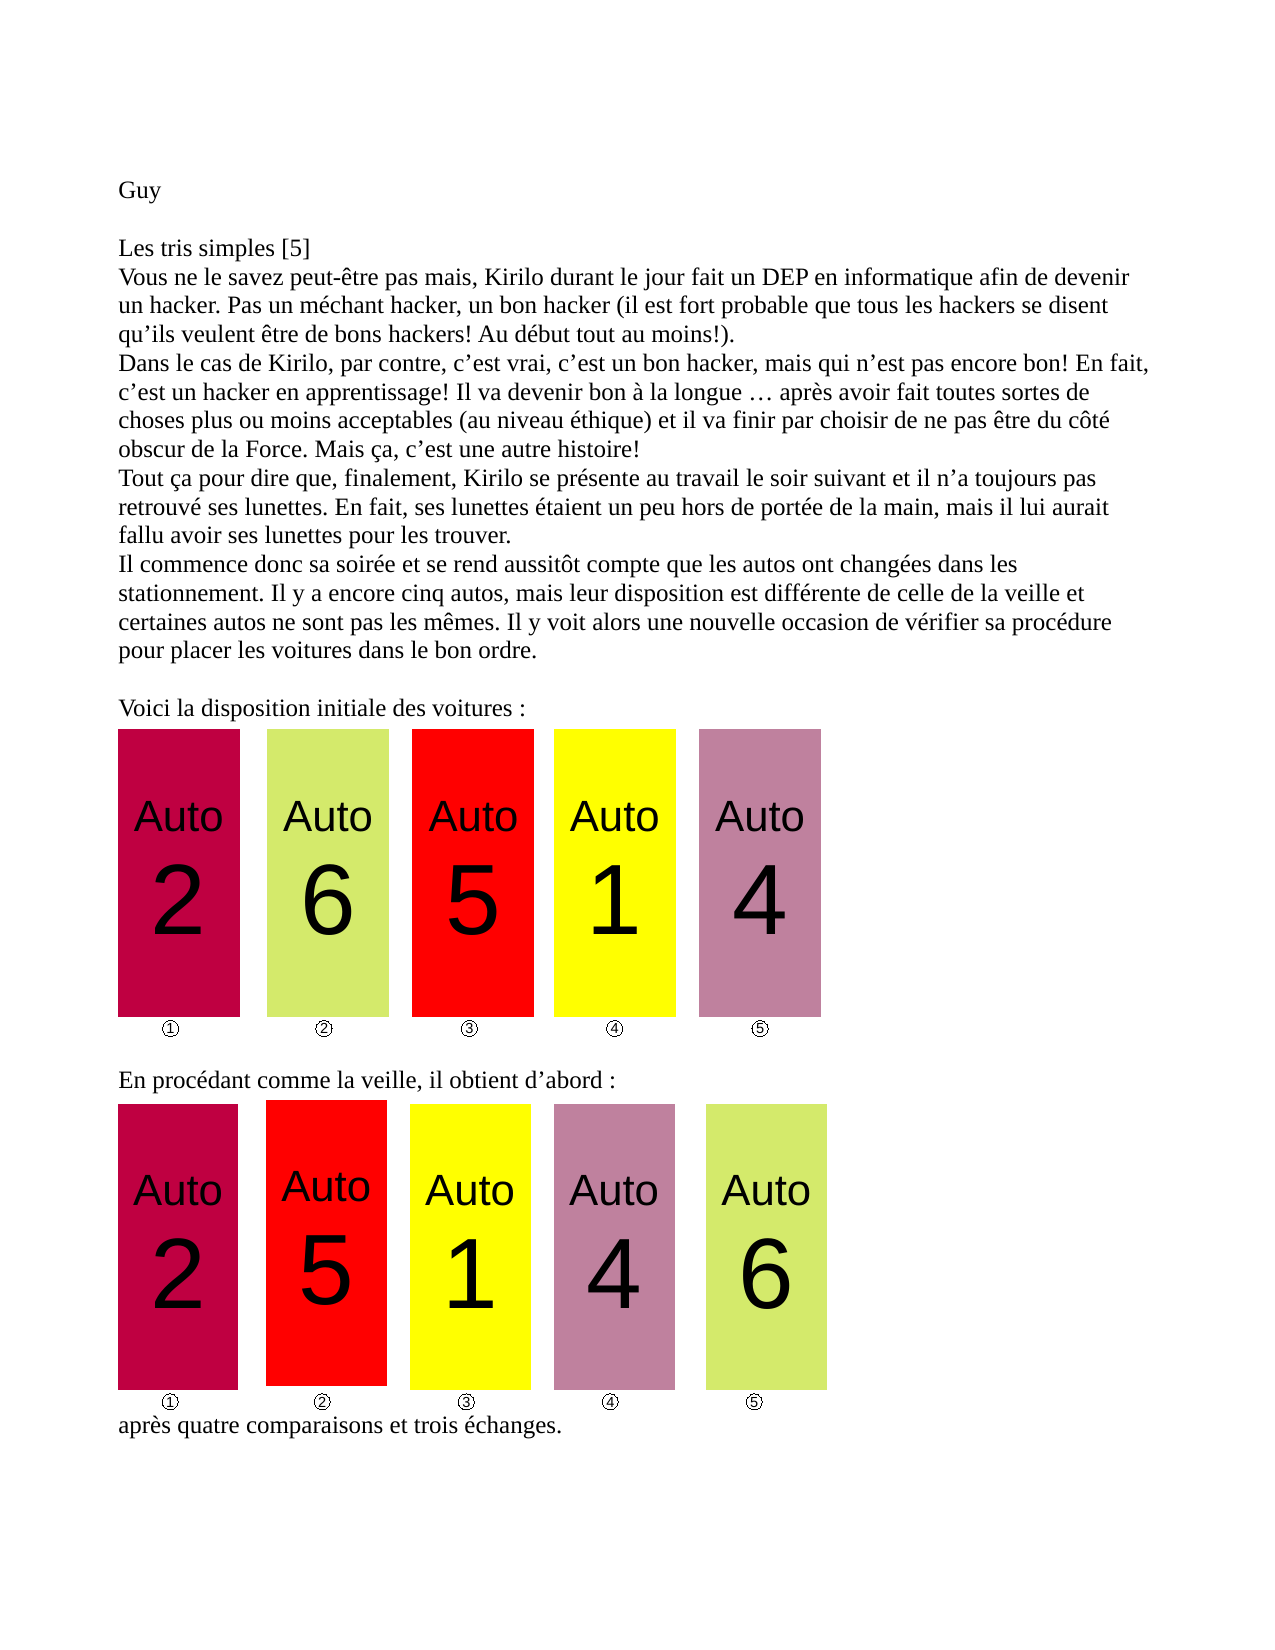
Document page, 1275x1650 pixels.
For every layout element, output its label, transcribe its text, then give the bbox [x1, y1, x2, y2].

text après quatre comparaisons et trois échanges. [118, 1094, 1157, 1439]
text Voici la disposition initiale des voitures : [118, 693, 1157, 722]
text Les tris simples [5] [118, 233, 1157, 262]
text Dans le cas de Kirilo, par contre, c’est vrai, c’est un bon hacker, mais qui n’est pas encore bon! En fait, c’est un hacker en apprentissage! Il va devenir bon à la longue … après avoir fait toutes sortes de choses plus ou moins acceptables (au niveau éthique) et il va finir par choisir de ne pas être du côté obscur de la Force. Mais ça, c’est une autre histoire! [118, 348, 1157, 463]
text Tout ça pour dire que, finalement, Kirilo se présente au travail le soir suivant et il n’a toujours pas retrouvé ses lunettes. En fait, ses lunettes étaient un peu hors de portée de la main, mais il lui aurait fallu avoir ses lunettes pour les trouver. [118, 463, 1157, 549]
text En procédant comme la veille, il obtient d’abord : [118, 1066, 1157, 1094]
text Il commence donc sa soirée et se rend aussitôt compte que les autos ont changées dans les stationnement. Il y a encore cinq autos, mais leur disposition est différente de celle de la veille et certaines autos ne sont pas les mêmes. Il y voit alors une nouvelle occasion de vérifier sa procédure pour placer les voitures dans le bon ordre. [118, 549, 1157, 664]
text Vous ne le savez peut-être pas mais, Kirilo durant le jour fait un DEP en informatique afin de devenir un hacker. Pas un méchant hacker, un bon hacker (il est fort probable que tous les hackers se disent qu’ils veulent être de bons hackers! Au début tout au moins!). [118, 262, 1157, 348]
text Guy [118, 176, 1157, 204]
